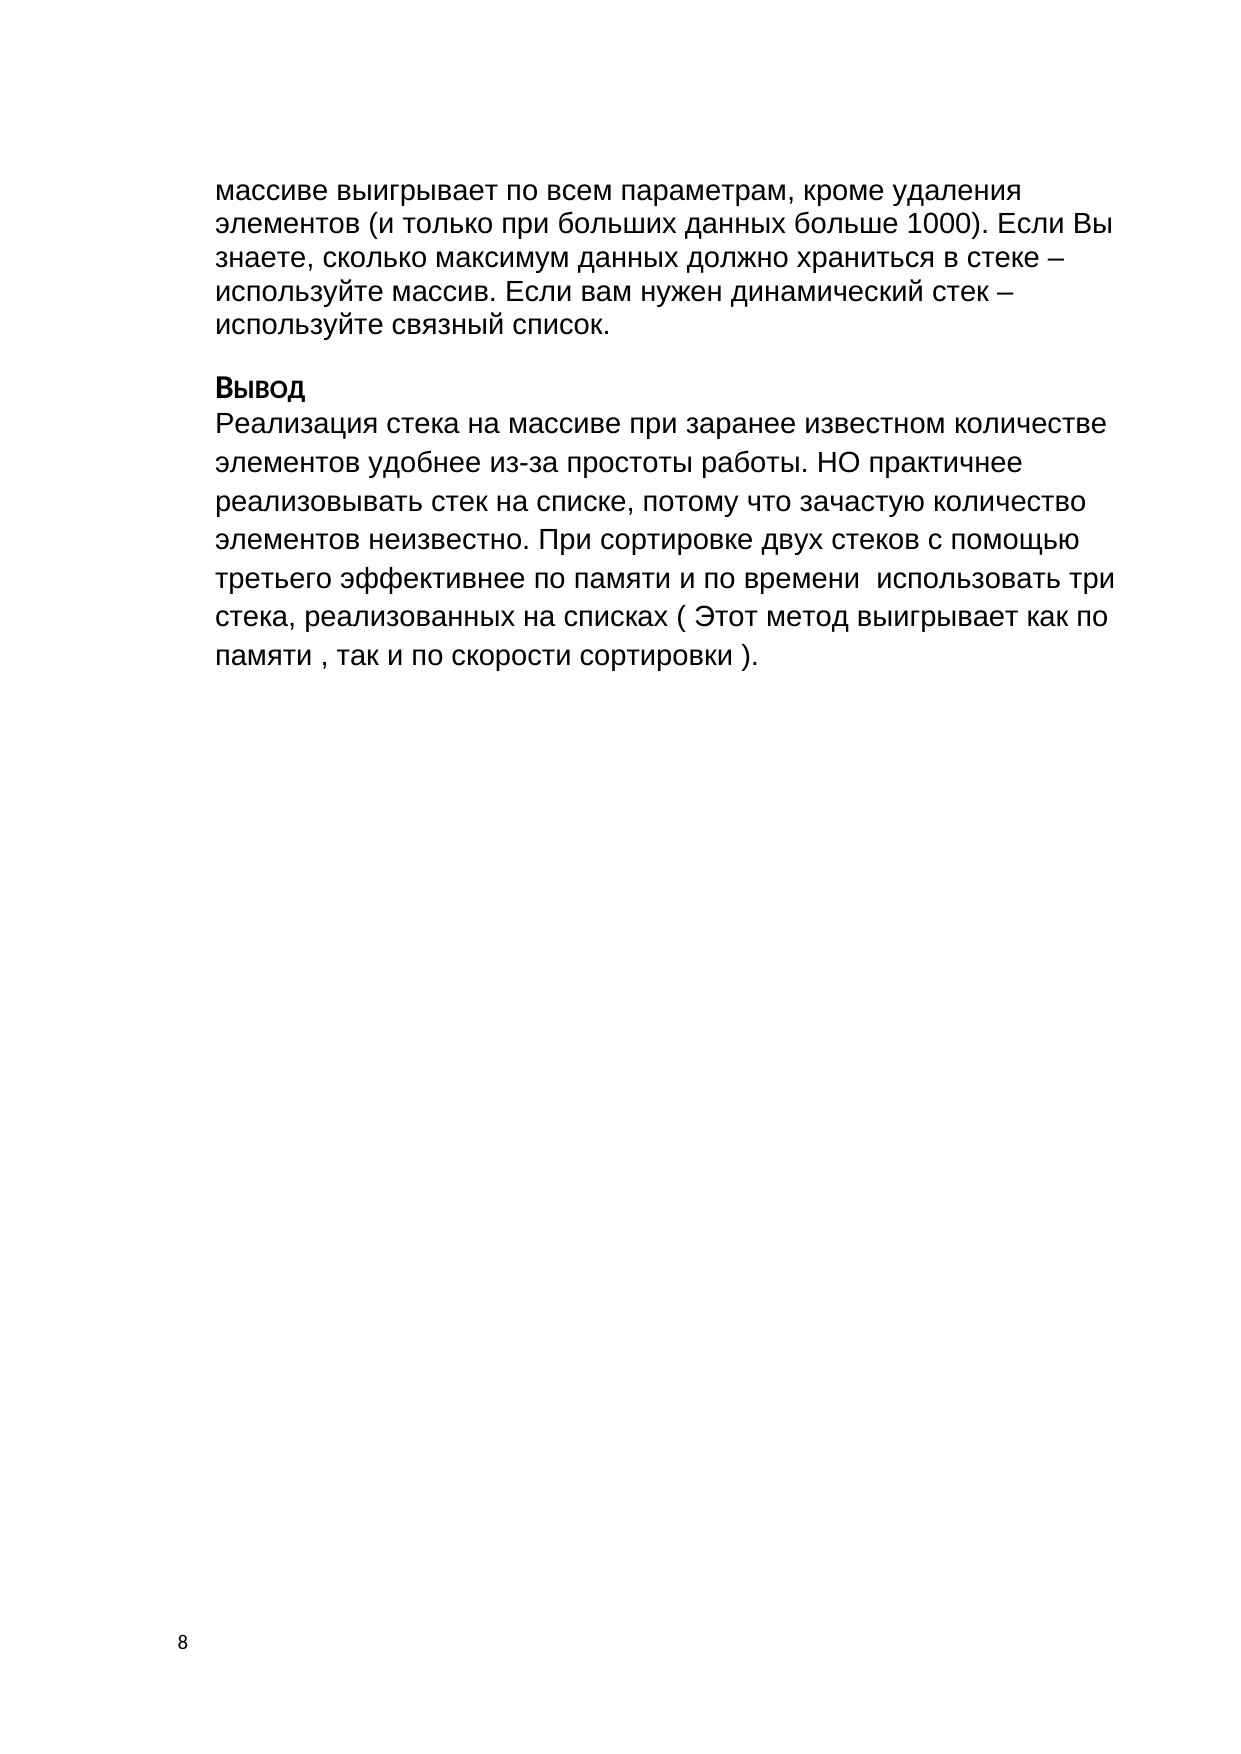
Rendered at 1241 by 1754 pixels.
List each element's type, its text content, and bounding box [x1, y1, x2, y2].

text массиве выигрывает по всем параметрам, кроме удаления элементов (и только при больших данных больше 1000). Если Вы знаете, сколько максимум данных должно храниться в стеке – используйте массив. Если вам нужен динамический стек – используйте связный список. [215, 173, 1152, 341]
subtitle Вывод [215, 366, 1152, 406]
text Реализация стека на массиве при заранее известном количестве элементов удобнее из-за простоты работы. НО практичнее реализовывать стек на списке, потому что зачастую количество элементов неизвестно. При сортировке двух стеков с помощью третьего эффективнее по памяти и по времени использовать три cтека, реализованных на списках ( Этот метод выигрывает как по памяти , так и по скорости сортировки ). [215, 406, 1152, 671]
